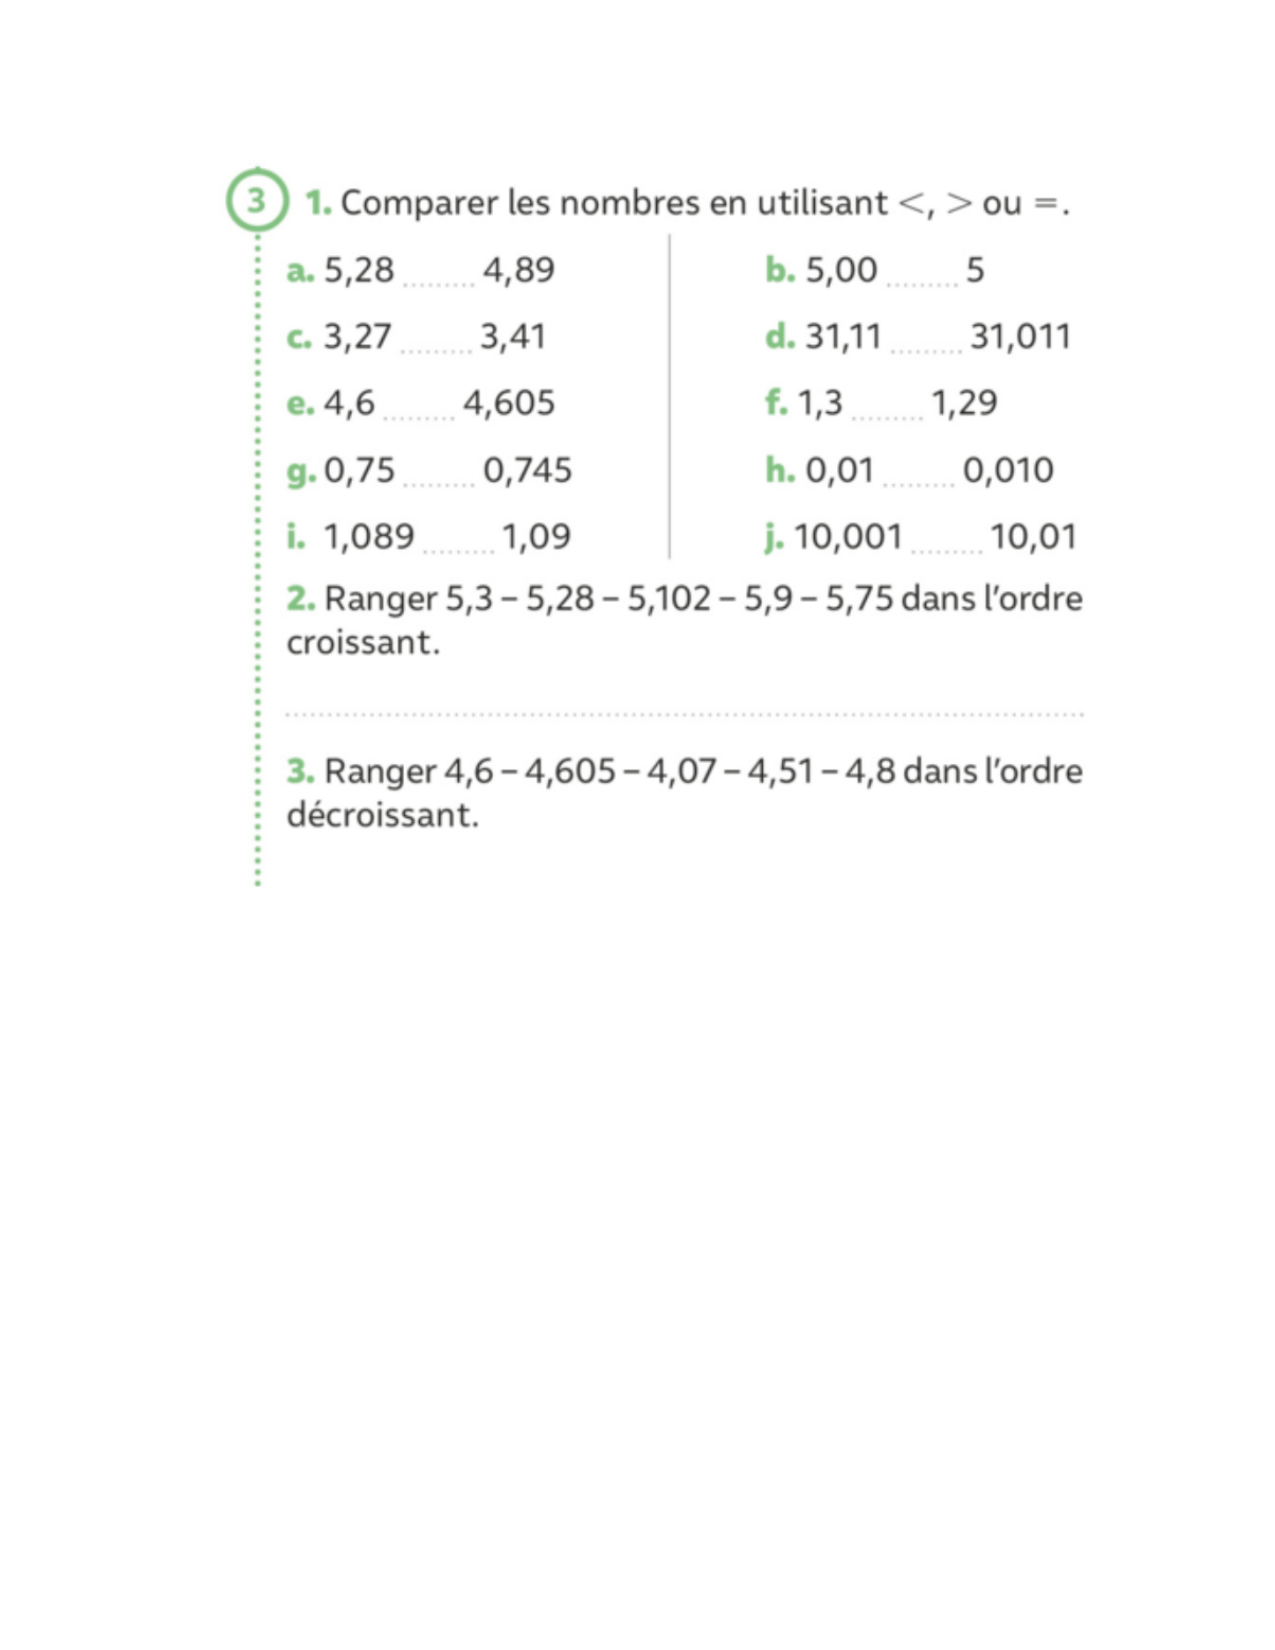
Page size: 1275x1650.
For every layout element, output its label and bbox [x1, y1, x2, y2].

picture [206, 150, 1211, 887]
